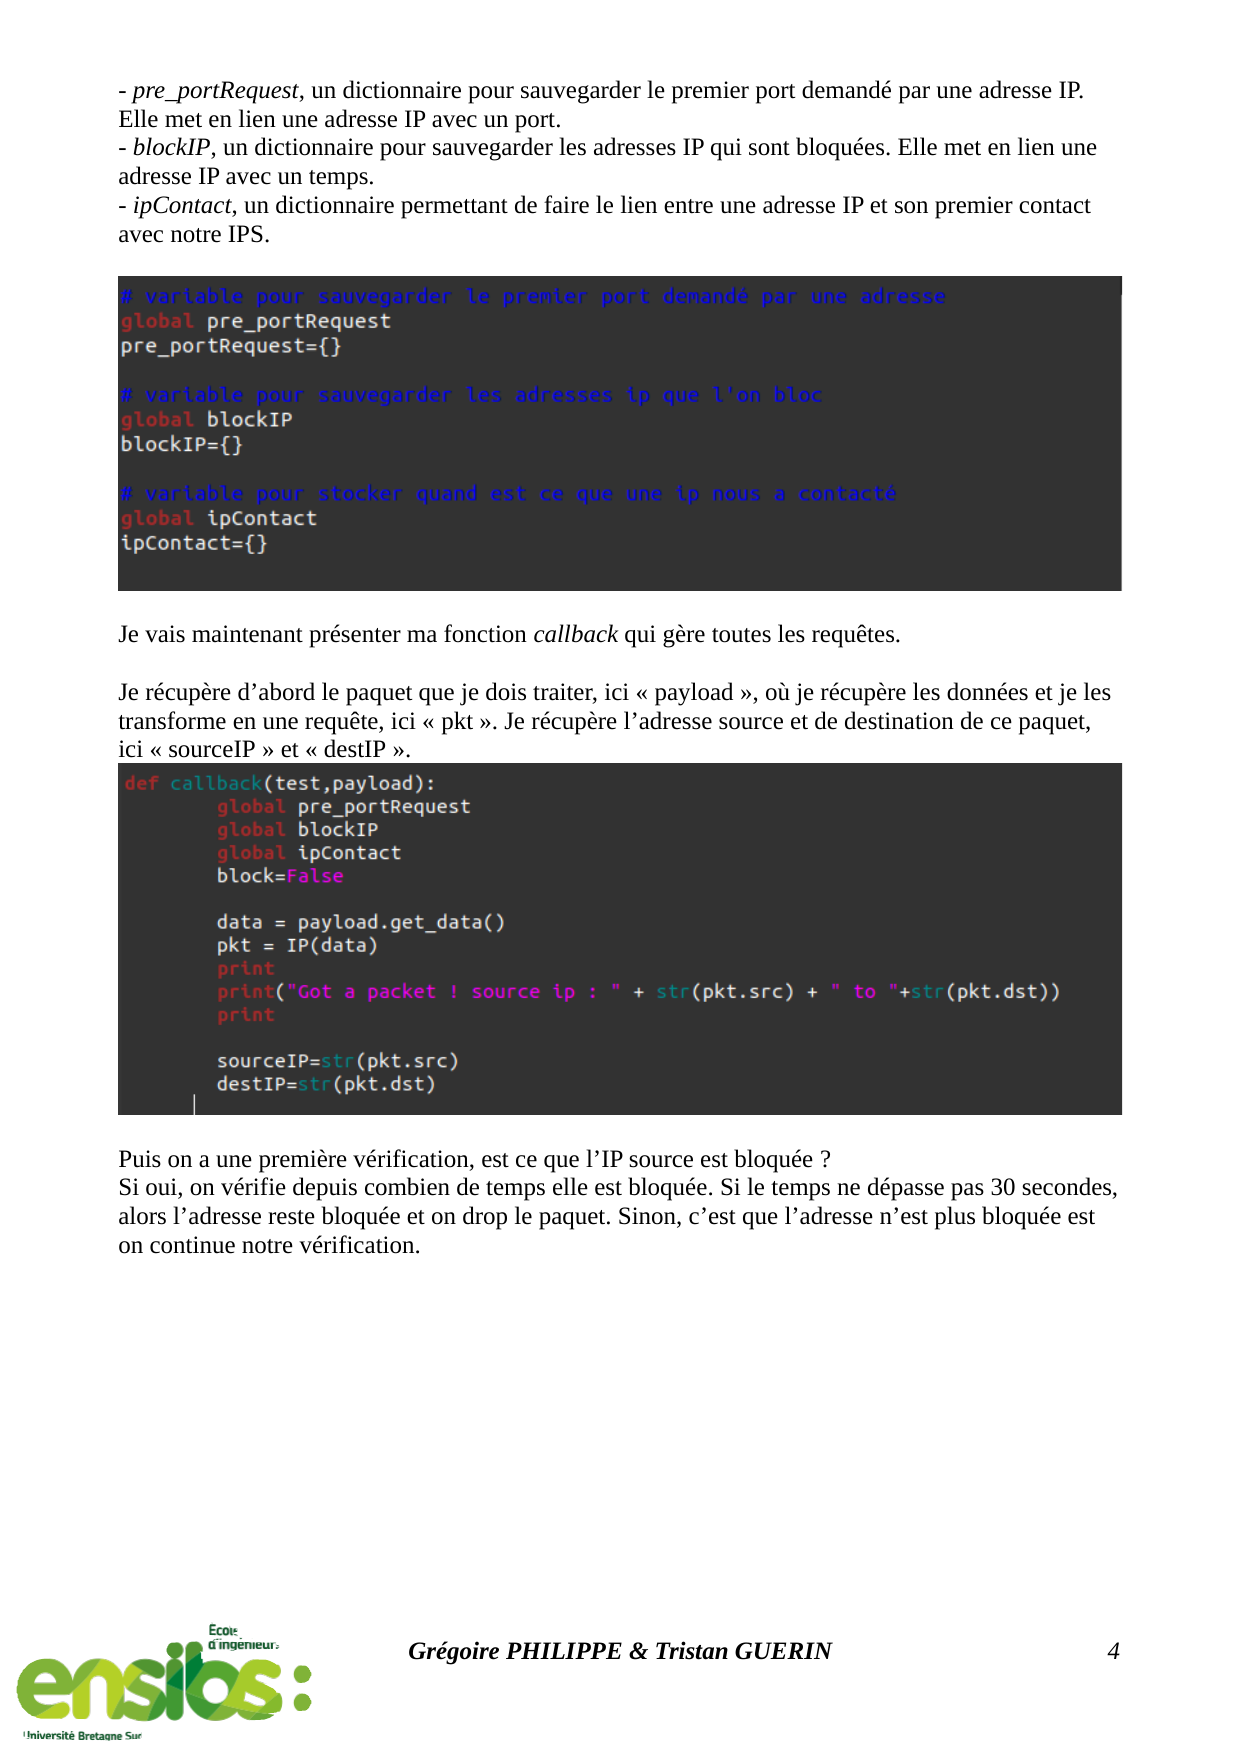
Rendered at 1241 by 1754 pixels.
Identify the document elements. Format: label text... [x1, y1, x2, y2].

text - blockIP, un dictionnaire pour sauvegarder les adresses IP qui sont bloquées. Elle met en lien une adresse IP avec un temps. [118, 132, 1122, 190]
text Puis on a une première vérification, est ce que l’IP source est bloquée ? [118, 1144, 1122, 1172]
text - pre_portRequest, un dictionnaire pour sauvegarder le premier port demandé par une adresse IP. Elle met en lien une adresse IP avec un port. [118, 75, 1122, 132]
text Si oui, on vérifie depuis combien de temps elle est bloquée. Si le temps ne dépasse pas 30 secondes, alors l’adresse reste bloquée et on drop le paquet. Sinon, c’est que l’adresse n’est plus bloquée est on continue notre vérification. [118, 1172, 1122, 1259]
text Je vais maintenant présenter ma fonction callback qui gère toutes les requêtes. [118, 619, 1122, 648]
text - ipContact, un dictionnaire permettant de faire le lien entre une adresse IP et son premier contact avec notre IPS. [118, 190, 1122, 247]
text Je récupère d’abord le paquet que je dois traiter, ici « payload », où je récupère les données et je les transforme en une requête, ici « pkt ». Je récupère l’adresse source et de destination de ce paquet, ici « sourceIP » et « destIP ». [118, 677, 1122, 763]
